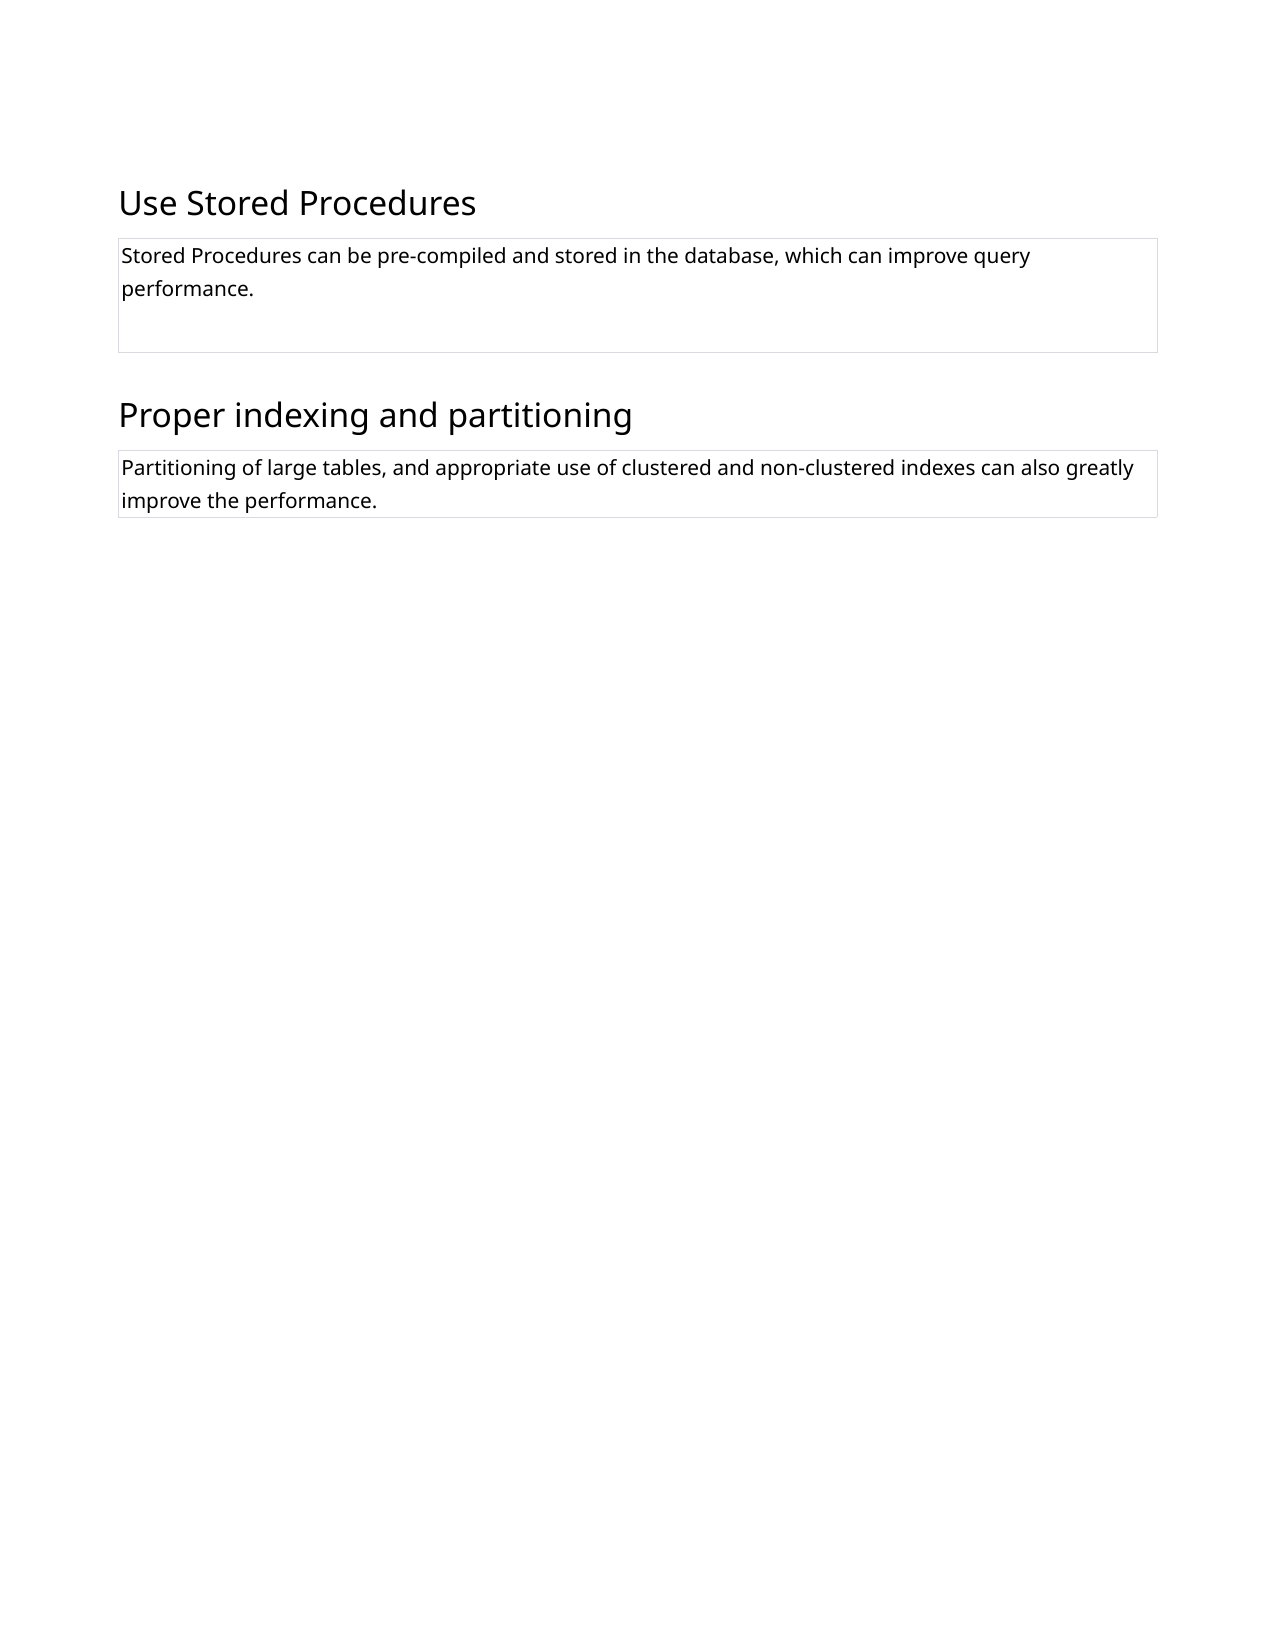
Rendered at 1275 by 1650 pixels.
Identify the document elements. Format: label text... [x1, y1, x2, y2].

subtitle Proper indexing and partitioning [118, 392, 1157, 438]
subtitle Use Stored Procedures [118, 180, 1157, 226]
text Stored Procedures can be pre-compiled and stored in the database, which can improve query performance. [119, 239, 1157, 302]
text Partitioning of large tables, and appropriate use of clustered and non-clustered indexes can also greatly improve the performance. [119, 451, 1157, 517]
